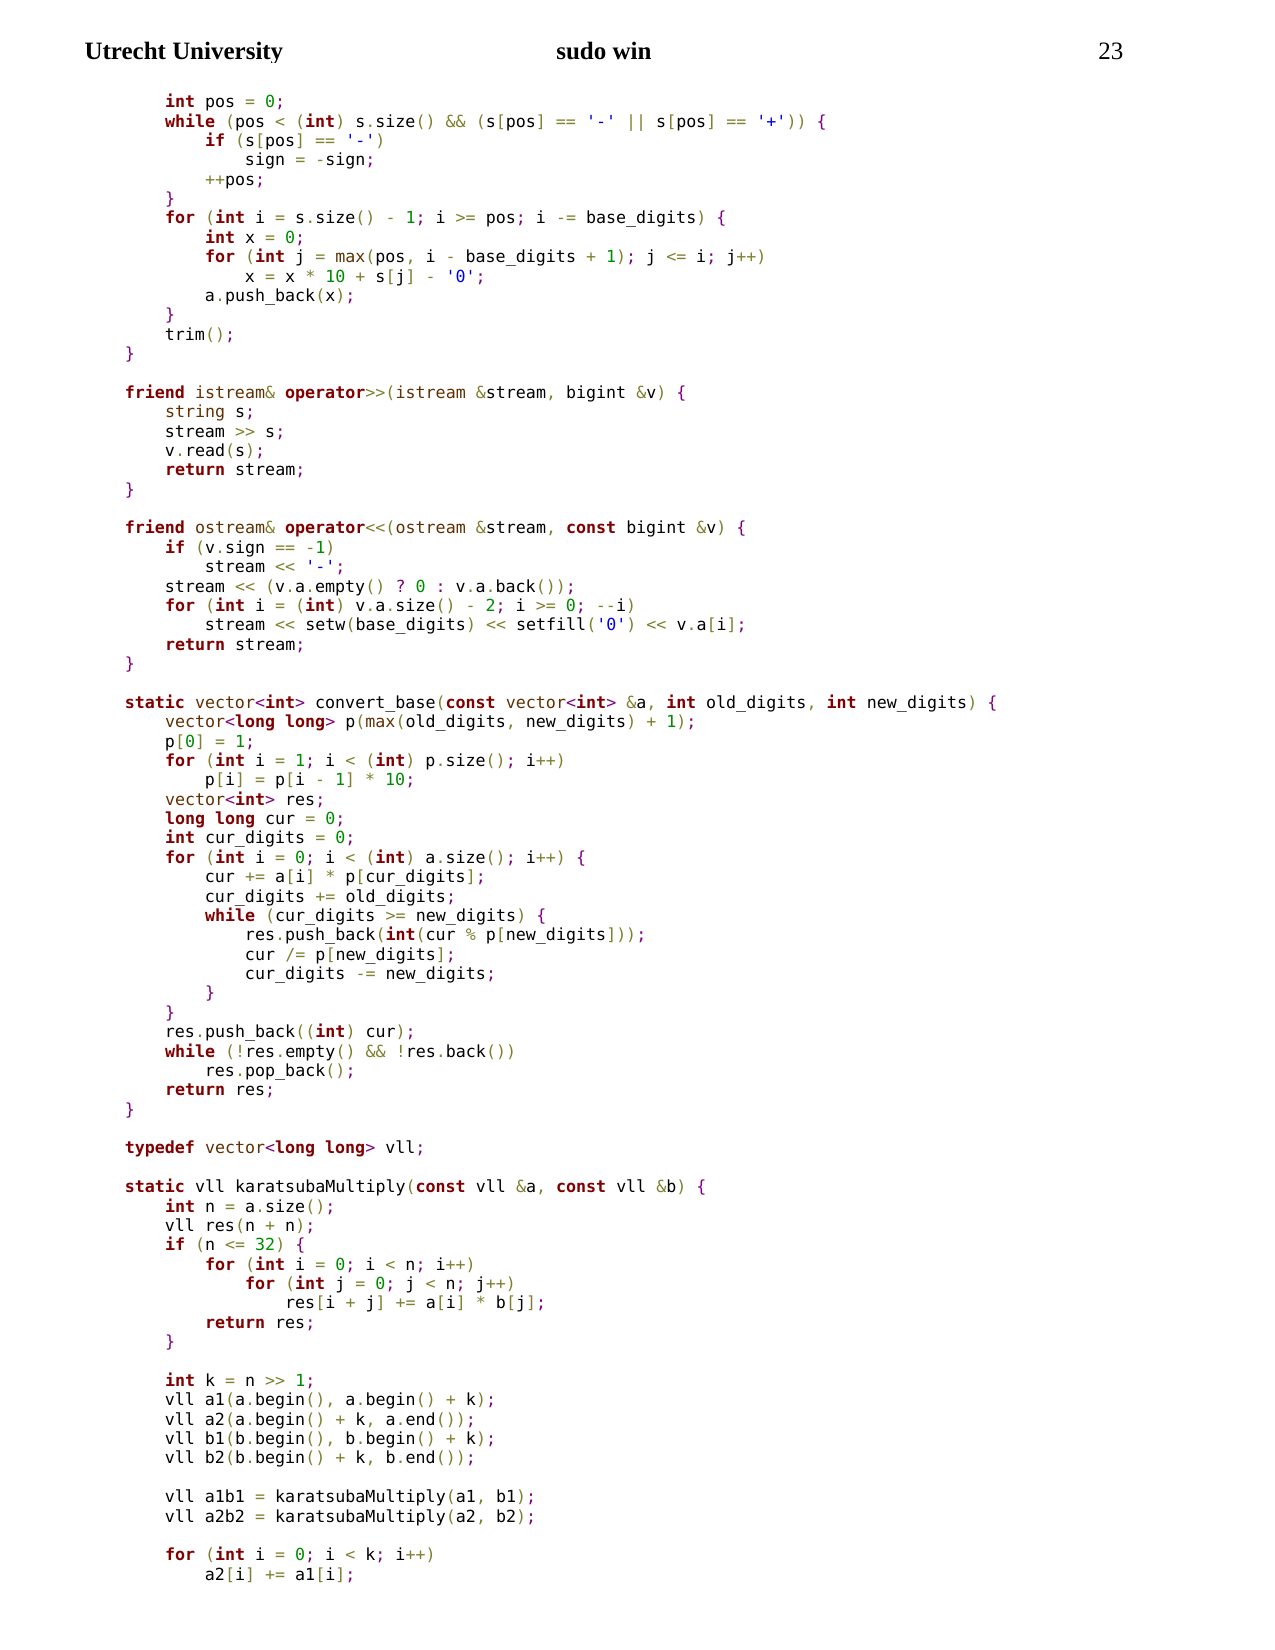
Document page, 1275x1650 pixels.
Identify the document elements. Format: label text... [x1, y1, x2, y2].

text for (int i = 0; i < (int) a.size(); i++) { [84, 848, 1206, 867]
text cur_digits += old_digits; [84, 887, 1206, 906]
text stream << setw(base_digits) << setfill('0') << v.a[i]; [84, 615, 1206, 635]
text cur_digits -= new_digits; [84, 964, 1206, 983]
text p[0] = 1; [84, 732, 1206, 751]
text } [84, 189, 1206, 208]
text vll res(n + n); [84, 1216, 1206, 1235]
text vll a2(a.begin() + k, a.end()); [84, 1410, 1206, 1429]
text typedef vector<long long> vll; [84, 1138, 1206, 1158]
text return stream; [84, 635, 1206, 654]
text v.read(s); [84, 441, 1206, 460]
text friend ostream& operator<<(ostream &stream, const bigint &v) { [84, 518, 1206, 538]
text int x = 0; [84, 228, 1206, 247]
text if (s[pos] == '-') [84, 131, 1206, 150]
text long long cur = 0; [84, 809, 1206, 828]
text string s; [84, 402, 1206, 422]
text stream << '-'; [84, 557, 1206, 577]
text for (int j = 0; j < n; j++) [84, 1274, 1206, 1293]
text static vll karatsubaMultiply(const vll &a, const vll &b) { [84, 1177, 1206, 1197]
text stream >> s; [84, 422, 1206, 441]
text } [84, 305, 1206, 325]
text stream << (v.a.empty() ? 0 : v.a.back()); [84, 577, 1206, 596]
text ++pos; [84, 170, 1206, 189]
text vector<int> res; [84, 790, 1206, 809]
text friend istream& operator>>(istream &stream, bigint &v) { [84, 383, 1206, 402]
text res.pop_back(); [84, 1061, 1206, 1080]
text vll b1(b.begin(), b.begin() + k); [84, 1429, 1206, 1448]
text int pos = 0; [84, 92, 1206, 112]
text res.push_back((int) cur); [84, 1022, 1206, 1042]
text vll a2b2 = karatsubaMultiply(a2, b2); [84, 1507, 1206, 1526]
text return res; [84, 1080, 1206, 1100]
text } [84, 1003, 1206, 1022]
text vll a1b1 = karatsubaMultiply(a1, b1); [84, 1487, 1206, 1507]
text } [84, 983, 1206, 1003]
text vector<long long> p(max(old_digits, new_digits) + 1); [84, 712, 1206, 732]
text for (int i = 0; i < n; i++) [84, 1255, 1206, 1274]
text x = x * 10 + s[j] - '0'; [84, 267, 1206, 286]
text trim(); [84, 325, 1206, 344]
text if (n <= 32) { [84, 1235, 1206, 1255]
text cur /= p[new_digits]; [84, 945, 1206, 964]
text a2[i] += a1[i]; [84, 1565, 1206, 1584]
text } [84, 344, 1206, 363]
text } [84, 1332, 1206, 1352]
text static vector<int> convert_base(const vector<int> &a, int old_digits, int new_digits) { [84, 693, 1206, 712]
text for (int i = 1; i < (int) p.size(); i++) [84, 751, 1206, 770]
text int cur_digits = 0; [84, 828, 1206, 848]
text int n = a.size(); [84, 1197, 1206, 1216]
text vll a1(a.begin(), a.begin() + k); [84, 1390, 1206, 1410]
text int k = n >> 1; [84, 1371, 1206, 1390]
text } [84, 480, 1206, 499]
text return stream; [84, 460, 1206, 480]
text for (int j = max(pos, i - base_digits + 1); j <= i; j++) [84, 247, 1206, 267]
text for (int i = (int) v.a.size() - 2; i >= 0; --i) [84, 596, 1206, 615]
text res[i + j] += a[i] * b[j]; [84, 1293, 1206, 1313]
text while (cur_digits >= new_digits) { [84, 906, 1206, 925]
text for (int i = 0; i < k; i++) [84, 1545, 1206, 1565]
text if (v.sign == -1) [84, 538, 1206, 557]
text } [84, 1100, 1206, 1119]
text return res; [84, 1313, 1206, 1332]
text p[i] = p[i - 1] * 10; [84, 770, 1206, 790]
text vll b2(b.begin() + k, b.end()); [84, 1448, 1206, 1468]
text a.push_back(x); [84, 286, 1206, 305]
text for (int i = s.size() - 1; i >= pos; i -= base_digits) { [84, 208, 1206, 228]
text cur += a[i] * p[cur_digits]; [84, 867, 1206, 887]
text sign = -sign; [84, 150, 1206, 170]
text } [84, 654, 1206, 673]
text while (!res.empty() && !res.back()) [84, 1042, 1206, 1061]
text while (pos < (int) s.size() && (s[pos] == '-' || s[pos] == '+')) { [84, 112, 1206, 131]
text res.push_back(int(cur % p[new_digits])); [84, 925, 1206, 945]
